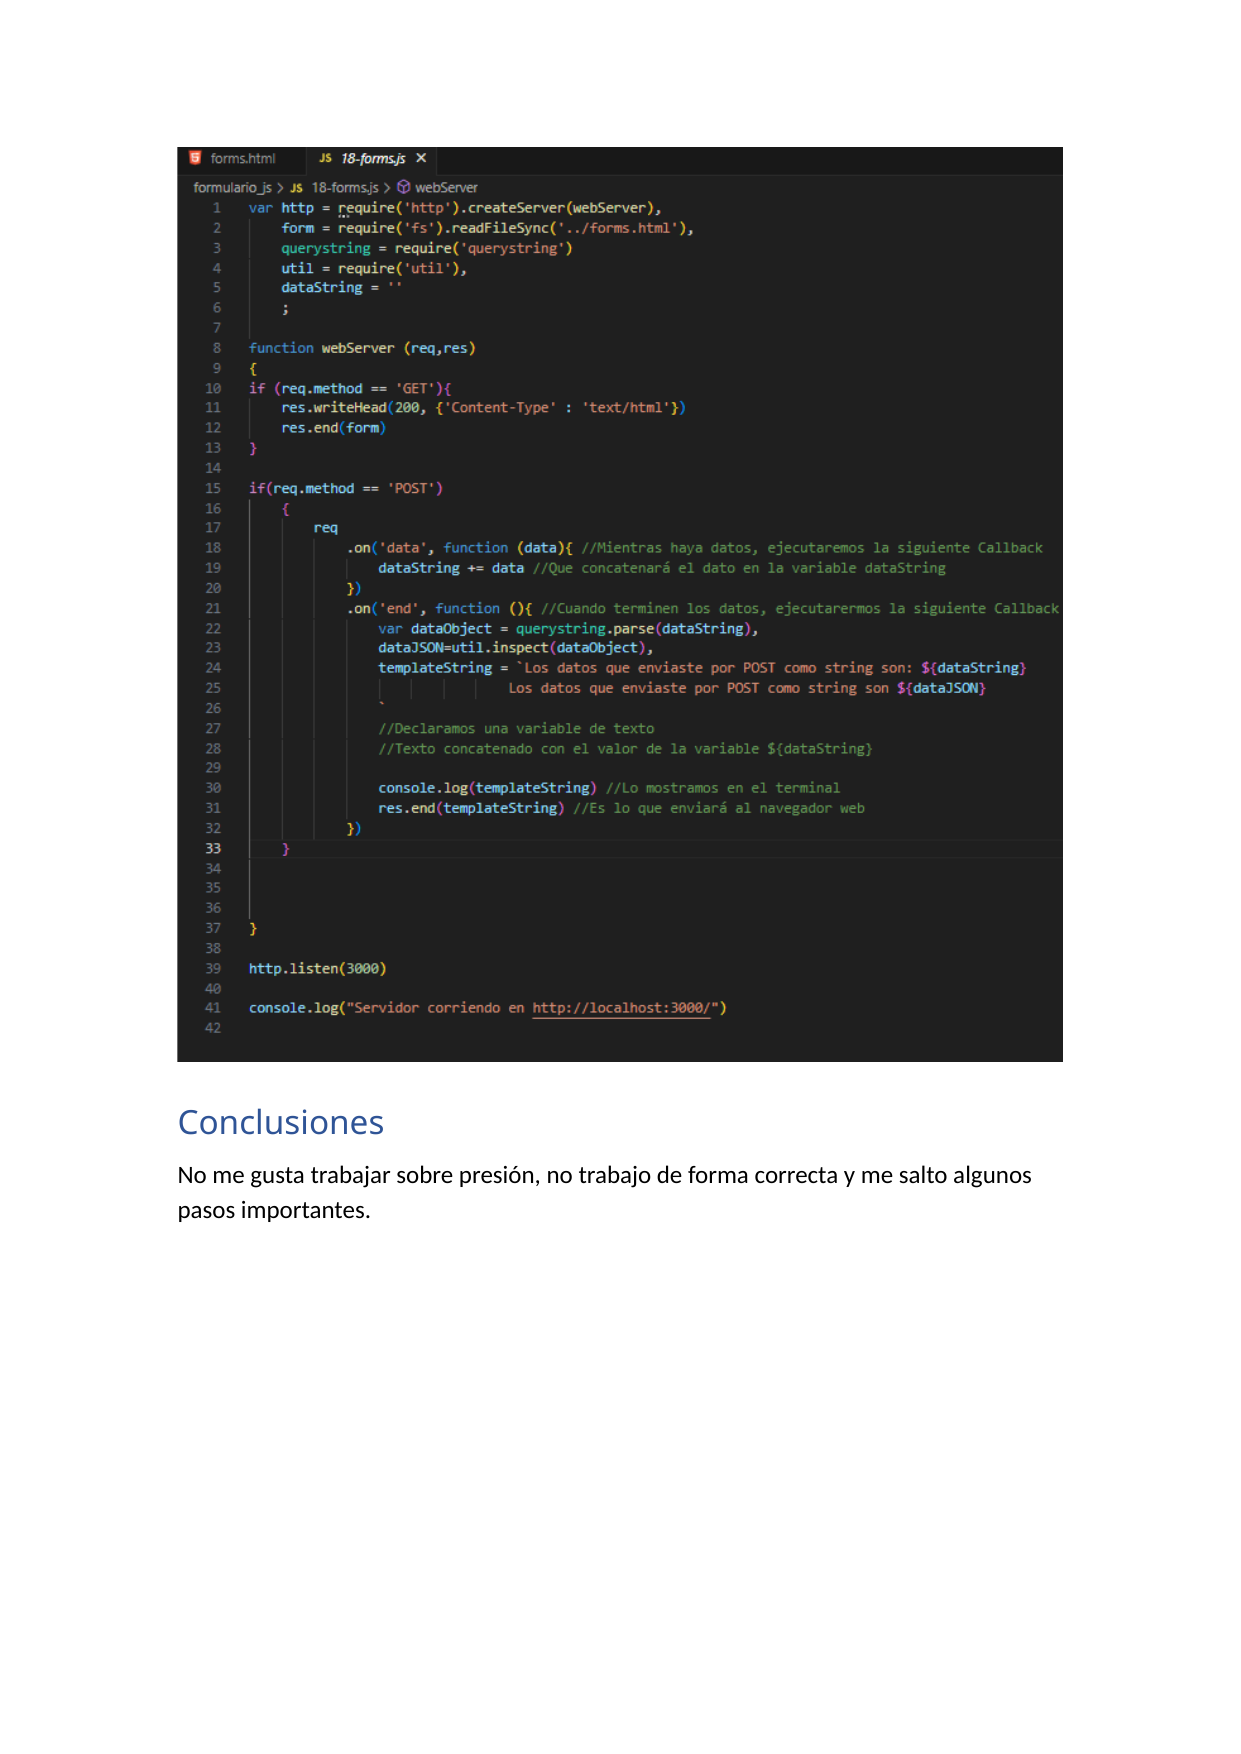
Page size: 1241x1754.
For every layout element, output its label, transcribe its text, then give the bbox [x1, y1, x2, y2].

text No me gusta trabajar sobre presión, no trabajo de forma correcta y me salto algunos pasos importantes. [177, 1159, 1063, 1225]
subtitle Conclusiones [177, 1099, 1063, 1144]
